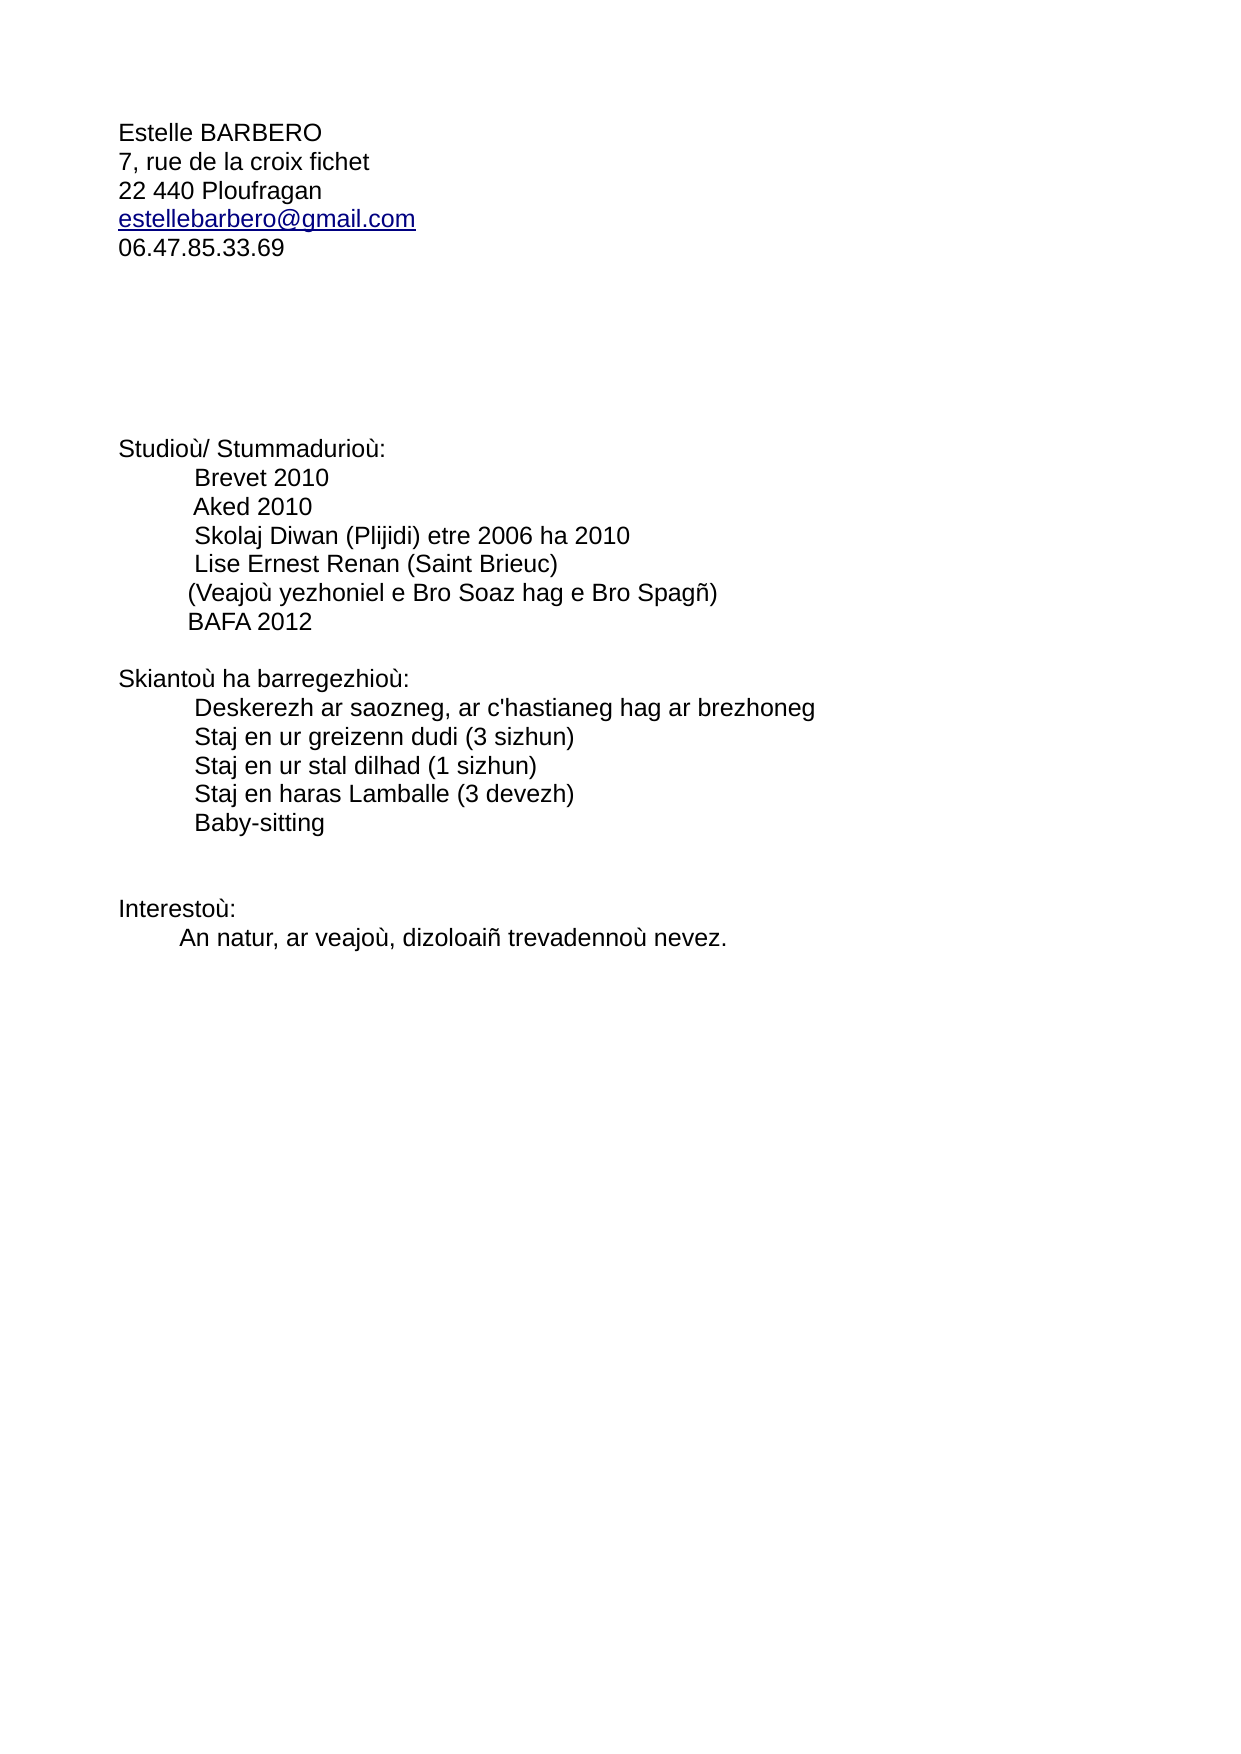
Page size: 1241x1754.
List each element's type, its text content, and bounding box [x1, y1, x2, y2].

text Deskerezh ar saozneg, ar c'hastianeg hag ar brezhoneg [118, 693, 1122, 722]
text 22 440 Ploufragan [118, 176, 1122, 204]
text (Veajoù yezhoniel e Bro Soaz hag e Bro Spagñ) [118, 578, 1122, 607]
text Studioù/ Stummadurioù: [118, 434, 1122, 463]
text Skolaj Diwan (Plijidi) etre 2006 ha 2010 [118, 521, 1122, 549]
text Baby-sitting [118, 808, 1122, 837]
text Aked 2010 [118, 492, 1122, 521]
text Interestoù: [118, 894, 1122, 923]
text Skiantoù ha barregezhioù: [118, 664, 1122, 693]
text Staj en ur stal dilhad (1 sizhun) [118, 751, 1122, 779]
text Staj en haras Lamballe (3 devezh) [118, 779, 1122, 808]
text An natur, ar veajoù, dizoloaiñ trevadennoù nevez. [118, 923, 1122, 952]
text 06.47.85.33.69 [118, 233, 1122, 262]
text Lise Ernest Renan (Saint Brieuc) [118, 549, 1122, 578]
text Staj en ur greizenn dudi (3 sizhun) [118, 722, 1122, 751]
text Brevet 2010 [118, 463, 1122, 492]
text BAFA 2012 [118, 607, 1122, 636]
text estellebarbero@gmail.com [118, 204, 1122, 233]
text Estelle BARBERO [118, 118, 1122, 147]
text 7, rue de la croix fichet [118, 147, 1122, 176]
